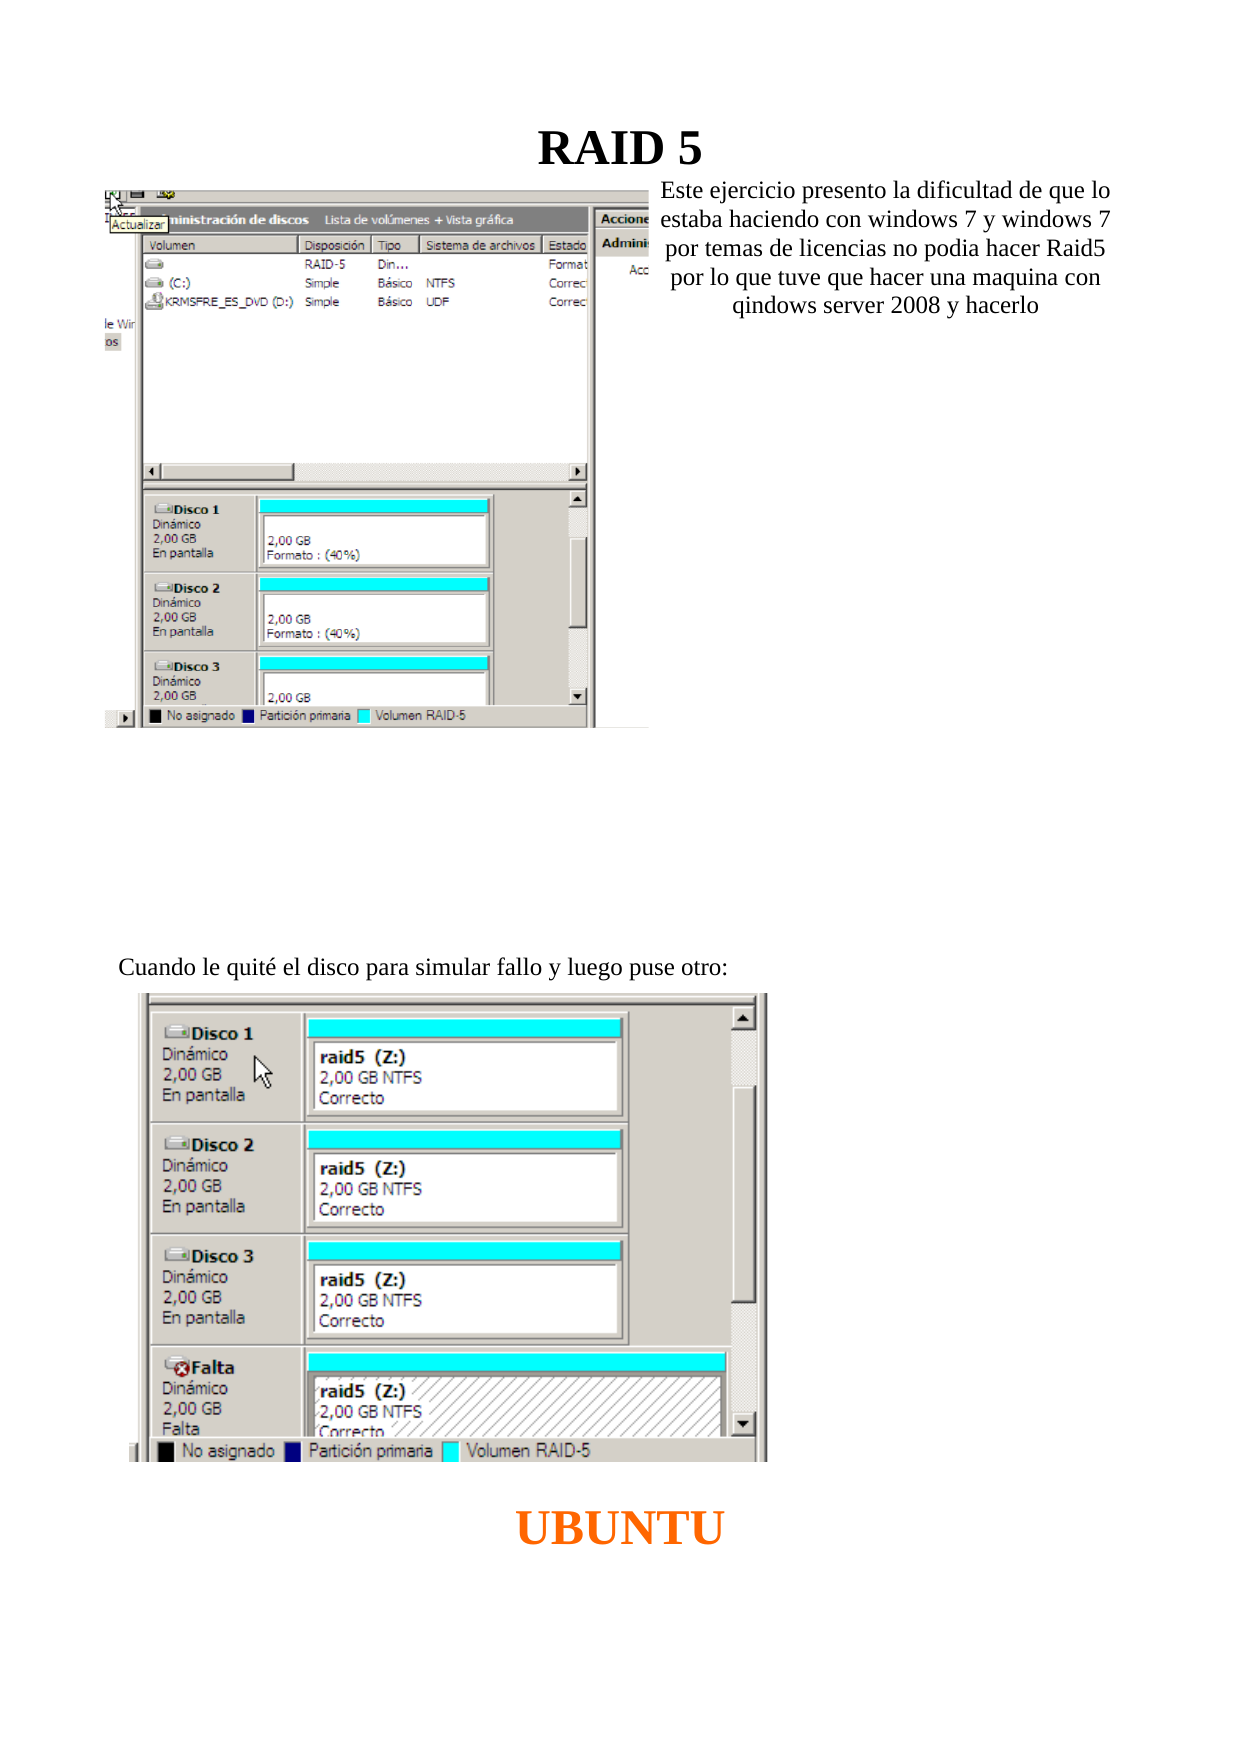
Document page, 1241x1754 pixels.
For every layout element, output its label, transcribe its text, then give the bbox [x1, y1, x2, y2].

text Cuando le quité el disco para simular fallo y luego puse otro: [118, 952, 1122, 981]
picture [104, 190, 649, 728]
text UBUNTU [118, 1498, 1122, 1556]
text Este ejercicio presento la dificultad de que lo estaba haciendo con windows 7 y windows 7 por temas de licencias no podia hacer Raid5 por lo que tuve que hacer una maquina con qindows server 2008 y hacerlo [118, 176, 1122, 319]
text RAID 5 [118, 118, 1122, 176]
picture [129, 993, 780, 1462]
